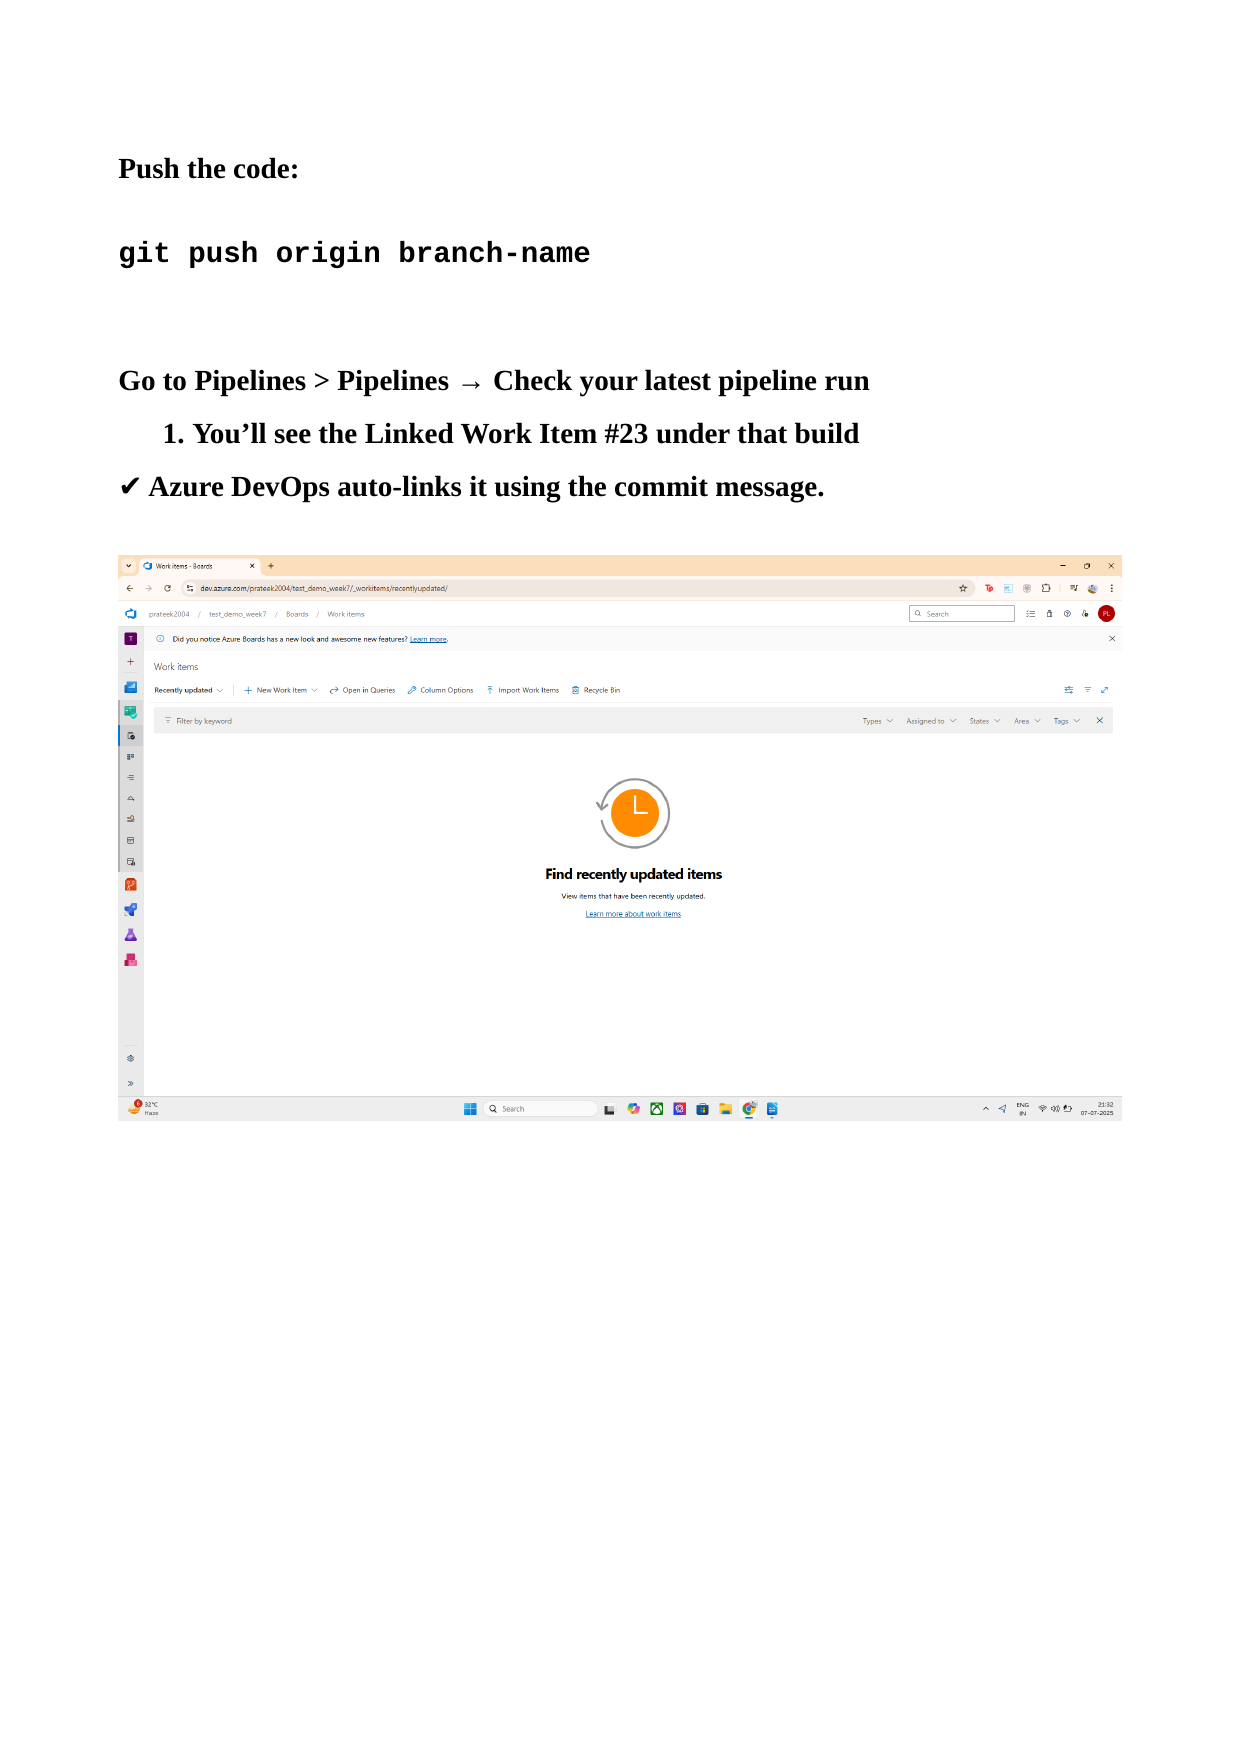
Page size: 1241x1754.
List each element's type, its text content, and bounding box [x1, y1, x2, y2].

text ✔️ Azure DevOps auto-links it using the commit message. [118, 469, 1122, 503]
text Push the code: [118, 152, 1122, 185]
picture [118, 555, 1123, 1121]
text git push origin branch-name [118, 238, 1122, 271]
list You’ll see the Linked Work Item #23 under that build [162, 416, 1122, 449]
text Go to Pipelines > Pipelines → Check your latest pipeline run [118, 363, 1122, 396]
